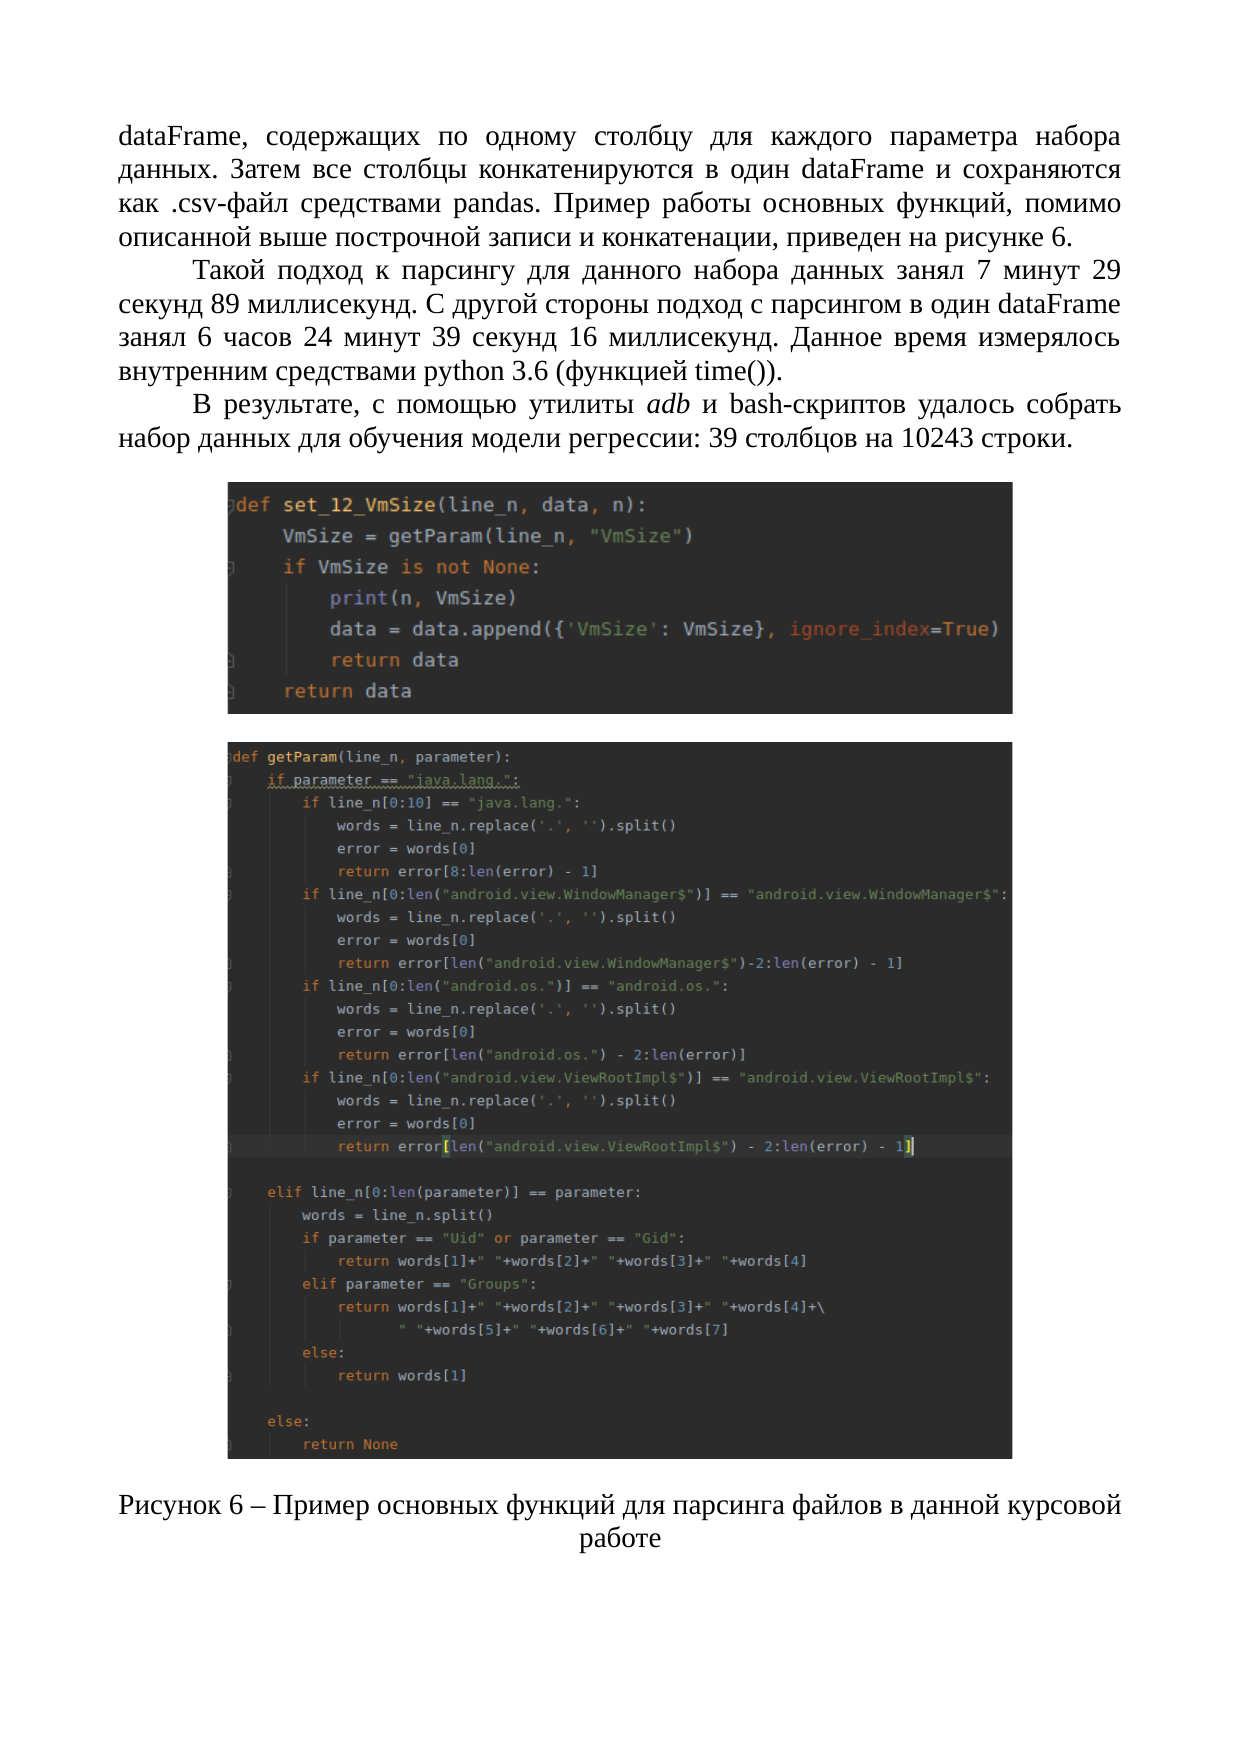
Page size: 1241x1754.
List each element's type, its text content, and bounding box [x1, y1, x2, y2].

text Рисунок 6 – Пример основных функций для парсинга файлов в данной курсовой работе [118, 1487, 1122, 1554]
picture [227, 482, 1013, 714]
text Такой подход к парсингу для данного набора данных занял 7 минут 29 секунд 89 миллисекунд. С другой стороны подход с парсингом в один dataFrame занял 6 часов 24 минут 39 секунд 16 миллисекунд. Данное время измерялось внутренним средствами python 3.6 (функцией time()). [118, 252, 1122, 386]
text В результате, с помощью утилиты adb и bash-скриптов удалось собрать набор данных для обучения модели регрессии: 39 столбцов на 10243 строки. [118, 386, 1122, 453]
text dataFrame, содержащих по одному столбцу для каждого параметра набора данных. Затем все столбцы конкатенируются в один dataFrame и сохраняются как .csv-файл средствами pandas. Пример работы основных функций, помимо описанной выше построчной записи и конкатенации, приведен на рисунке 6. [118, 118, 1122, 252]
picture [227, 742, 1013, 1459]
